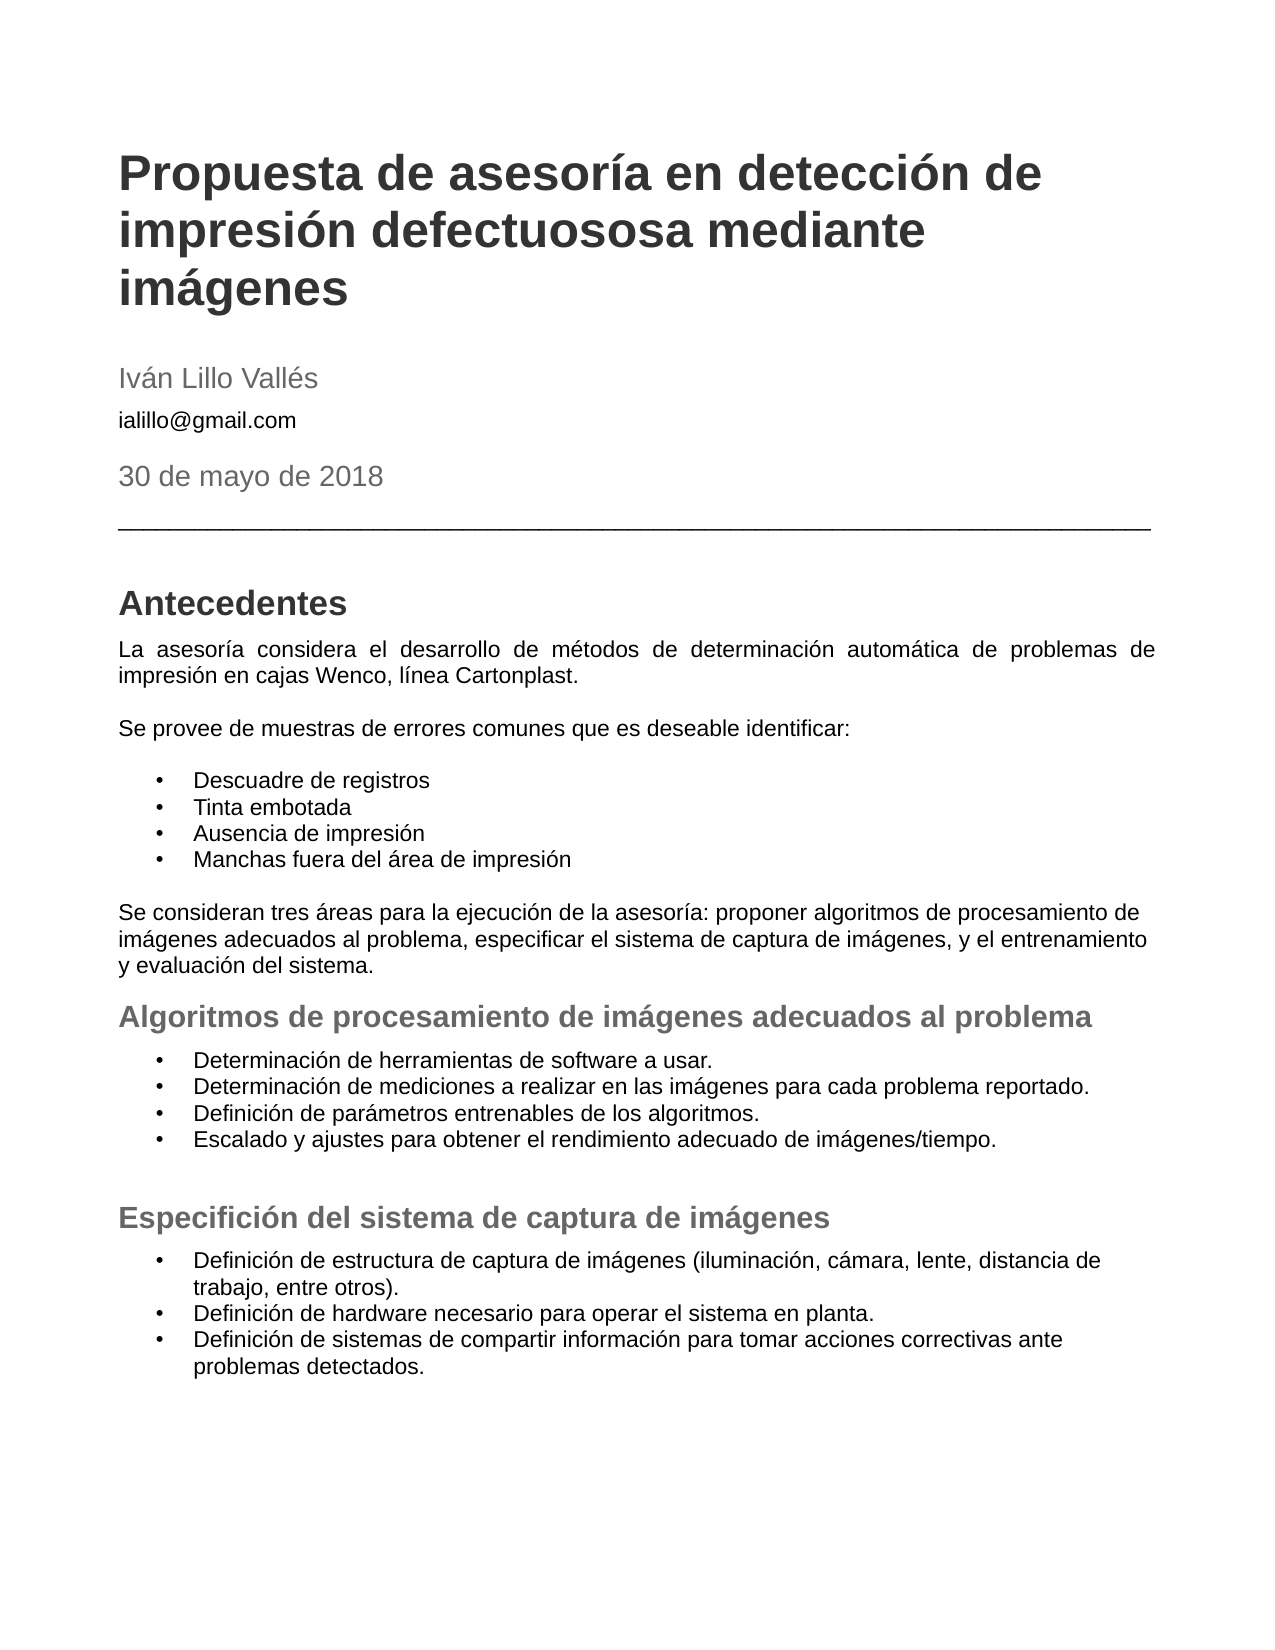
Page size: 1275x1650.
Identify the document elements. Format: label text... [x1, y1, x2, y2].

list Escalado y ajustes para obtener el rendimiento adecuado de imágenes/tiempo. [156, 1126, 1157, 1152]
list Manchas fuera del área de impresión [156, 846, 1157, 873]
list Definición de sistemas de compartir información para tomar acciones correctivas ante problemas detectados. [156, 1326, 1157, 1379]
list Descuadre de registros [156, 767, 1157, 794]
subtitle Especifición del sistema de captura de imágenes [118, 1199, 1157, 1235]
subtitle Iván Lillo Vallés [118, 361, 1157, 394]
text ialillo@gmail.com [118, 407, 1157, 433]
list Tinta embotada [156, 794, 1157, 820]
subtitle Algoritmos de procesamiento de imágenes adecuados al problema [118, 999, 1157, 1034]
list Definición de estructura de captura de imágenes (iluminación, cámara, lente, distancia de trabajo, entre otros). [156, 1247, 1157, 1300]
list Ausencia de impresión [156, 820, 1157, 846]
list Determinación de herramientas de software a usar. [156, 1047, 1157, 1073]
text Se consideran tres áreas para la ejecución de la asesoría: proponer algoritmos de procesamiento de imágenes adecuados al problema, especificar el sistema de captura de imágenes, y el entrenamiento y evaluación del sistema. [118, 899, 1157, 978]
text Se provee de muestras de errores comunes que es deseable identificar: [118, 715, 1157, 741]
list Determinación de mediciones a realizar en las imágenes para cada problema reportado. [156, 1073, 1157, 1099]
list Definición de hardware necesario para operar el sistema en planta. [156, 1300, 1157, 1326]
text La asesoría considera el desarrollo de métodos de determinación automática de problemas de impresión en cajas Wenco, línea Cartonplast. [118, 636, 1157, 688]
text _________________________________________________________________________________ [118, 505, 1157, 532]
subtitle 30 de mayo de 2018 [118, 459, 1157, 493]
list Definición de parámetros entrenables de los algoritmos. [156, 1099, 1157, 1126]
subtitle Antecedentes [118, 583, 1157, 623]
title Propuesta de asesoría en detección de impresión defectuososa mediante imágenes [118, 143, 1157, 316]
